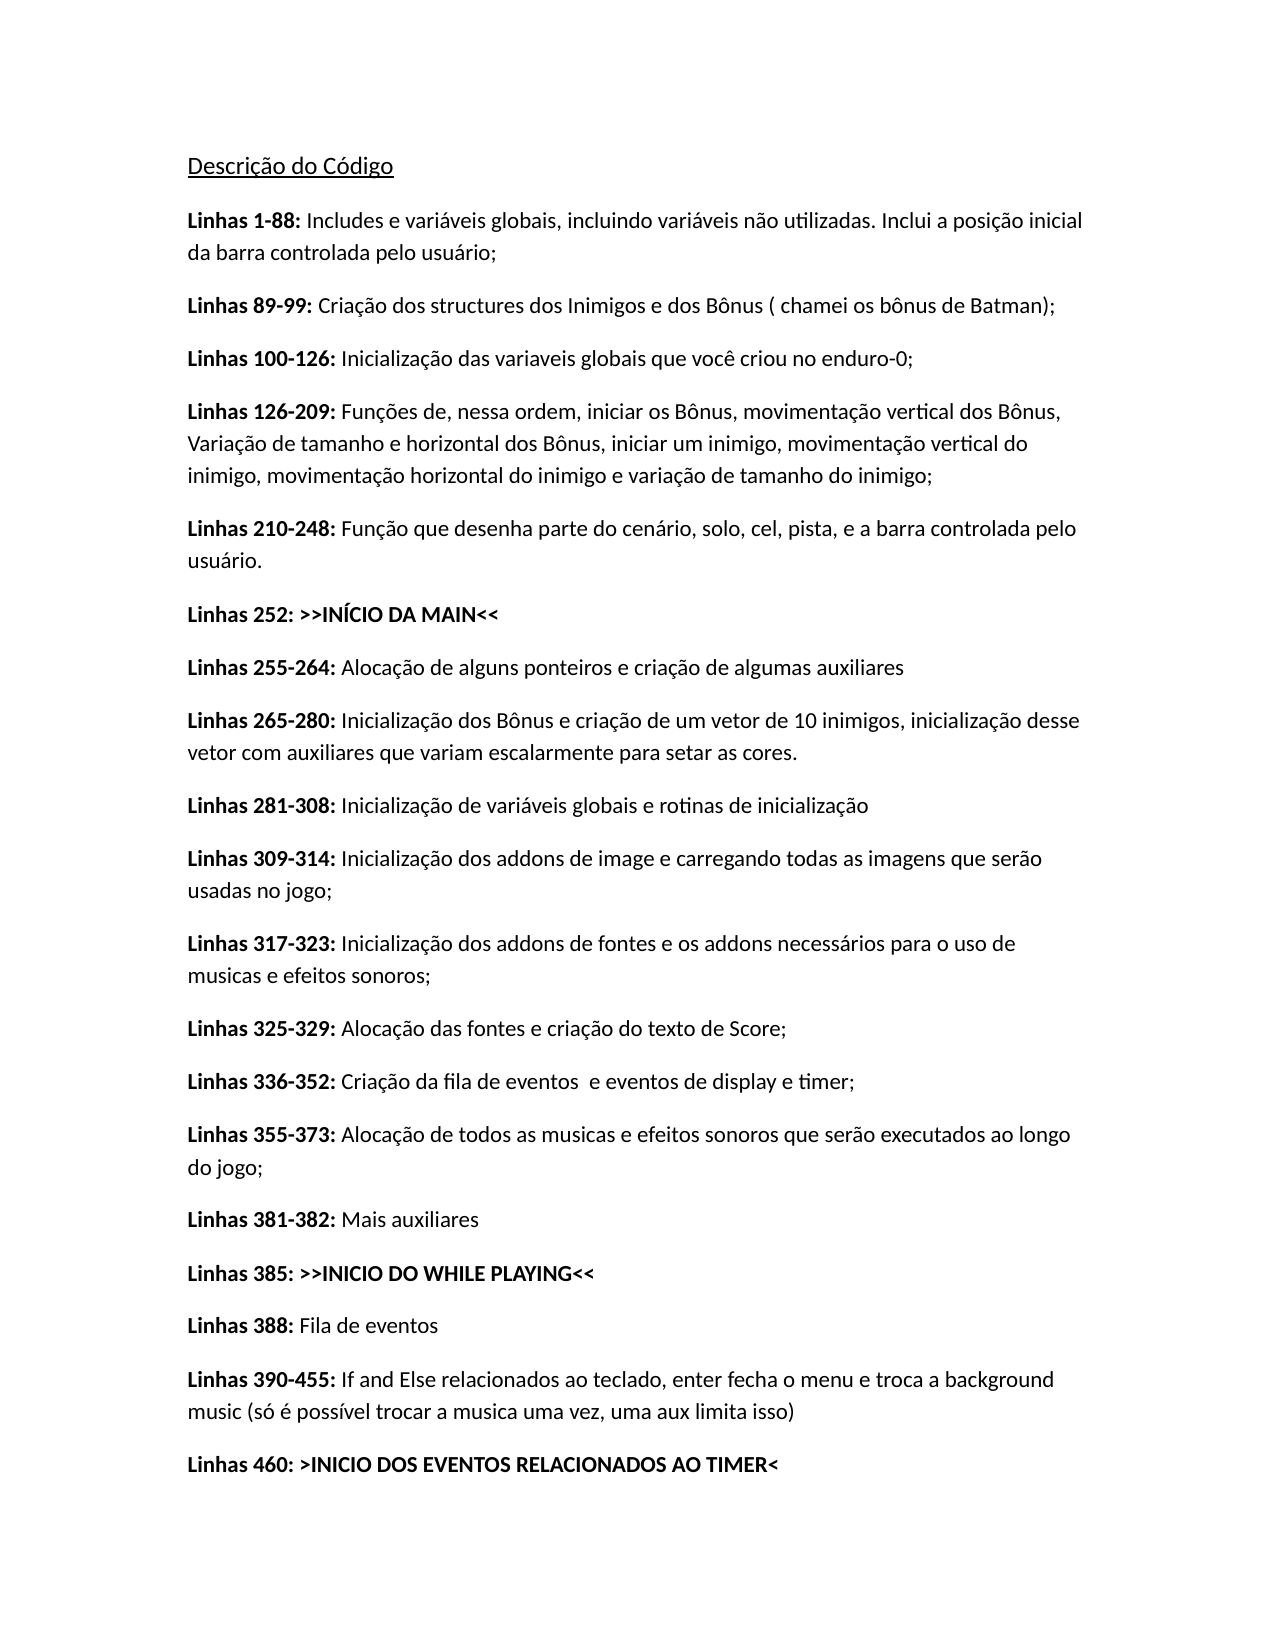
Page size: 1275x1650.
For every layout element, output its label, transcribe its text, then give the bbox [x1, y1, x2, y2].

text Linhas 388: Fila de eventos [187, 1312, 1087, 1340]
text Linhas 336-352: Criação da fila de eventos e eventos de display e timer; [187, 1067, 1087, 1095]
text Linhas 385: >>INICIO DO WHILE PLAYING<< [187, 1259, 1087, 1287]
text Linhas 255-264: Alocação de alguns ponteiros e criação de algumas auxiliares [187, 653, 1087, 681]
text Linhas 281-308: Inicialização de variáveis globais e rotinas de inicialização [187, 791, 1087, 819]
text Linhas 355-373: Alocação de todos as musicas e efeitos sonoros que serão executados ao longo do jogo; [187, 1120, 1087, 1181]
text Linhas 381-382: Mais auxiliares [187, 1206, 1087, 1234]
text Linhas 460: >INICIO DOS EVENTOS RELACIONADOS AO TIMER< [187, 1450, 1087, 1478]
text Linhas 126-209: Funções de, nessa ordem, iniciar os Bônus, movimentação vertical dos Bônus, Variação de tamanho e horizontal dos Bônus, iniciar um inimigo, movimentação vertical do inimigo, movimentação horizontal do inimigo e variação de tamanho do inimigo; [187, 397, 1087, 489]
text Linhas 390-455: If and Else relacionados ao teclado, enter fecha o menu e troca a background music (só é possível trocar a musica uma vez, uma aux limita isso) [187, 1365, 1087, 1425]
text Linhas 325-329: Alocação das fontes e criação do texto de Score; [187, 1014, 1087, 1042]
text Linhas 210-248: Função que desenha parte do cenário, solo, cel, pista, e a barra controlada pelo usuário. [187, 514, 1087, 575]
text Linhas 252: >>INÍCIO DA MAIN<< [187, 600, 1087, 628]
text Linhas 265-280: Inicialização dos Bônus e criação de um vetor de 10 inimigos, inicialização desse vetor com auxiliares que variam escalarmente para setar as cores. [187, 706, 1087, 766]
text Linhas 100-126: Inicialização das variaveis globais que você criou no enduro-0; [187, 344, 1087, 372]
text Linhas 89-99: Criação dos structures dos Inimigos e dos Bônus ( chamei os bônus de Batman); [187, 291, 1087, 319]
text Linhas 1-88: Includes e variáveis globais, incluindo variáveis não utilizadas. Inclui a posição inicial da barra controlada pelo usuário; [187, 206, 1087, 266]
text Linhas 317-323: Inicialização dos addons de fontes e os addons necessários para o uso de musicas e efeitos sonoros; [187, 929, 1087, 989]
text Linhas 309-314: Inicialização dos addons de image e carregando todas as imagens que serão usadas no jogo; [187, 844, 1087, 904]
text Descrição do Código [187, 150, 1087, 181]
